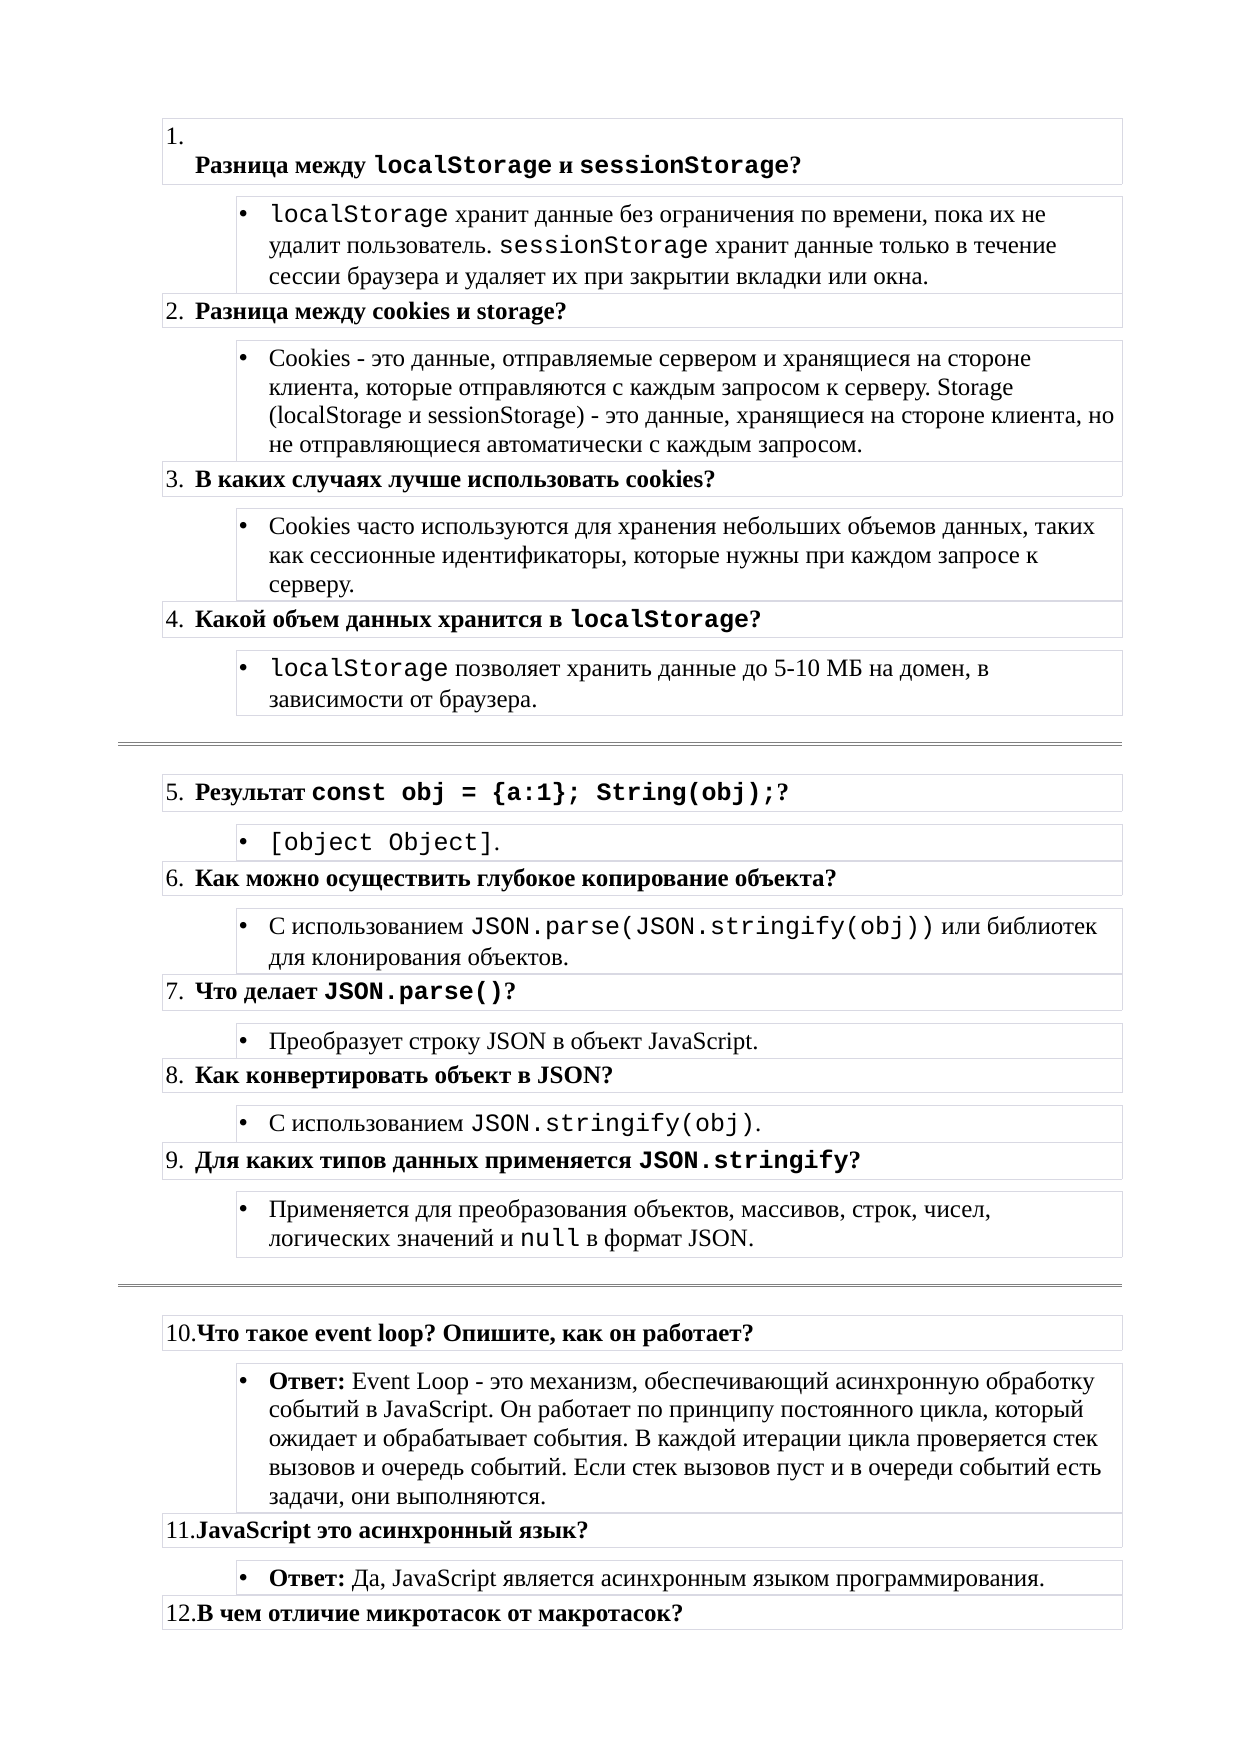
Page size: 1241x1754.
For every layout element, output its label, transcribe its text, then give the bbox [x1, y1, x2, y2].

list localStorage позволяет хранить данные до 5-10 МБ на домен, в зависимости от браузера. [237, 651, 1122, 715]
list В чем отличие микротасок от макротасок? [163, 1596, 1122, 1629]
list Как конвертировать объект в JSON? [163, 1059, 1122, 1092]
list Ответ: Да, JavaScript является асинхронным языком программирования. [237, 1561, 1122, 1594]
list Разница между cookies и storage? [163, 294, 1122, 327]
list С использованием JSON.parse(JSON.stringify(obj)) или библиотек для клонирования объектов. [237, 909, 1122, 973]
list Преобразует строку JSON в объект JavaScript. [237, 1024, 1122, 1058]
list Для каких типов данных применяется JSON.stringify? [163, 1143, 1122, 1179]
list Какой объем данных хранится в localStorage? [163, 602, 1122, 637]
list Cookies - это данные, отправляемые сервером и хранящиеся на стороне клиента, которые отправляются с каждым запросом к серверу. Storage (localStorage и sessionStorage) - это данные, хранящиеся на стороне клиента, но не отправляющиеся автоматически с каждым запросом. [237, 341, 1122, 461]
list В каких случаях лучше использовать cookies? [163, 462, 1122, 496]
list Как можно осуществить глубокое копирование объекта? [163, 862, 1122, 895]
list Cookies часто используются для хранения небольших объемов данных, таких как сессионные идентификаторы, которые нужны при каждом запросе к серверу. [237, 509, 1122, 600]
list [object Object]. [237, 825, 1122, 860]
list Применяется для преобразования объектов, массивов, строк, чисел, логических значений и null в формат JSON. [237, 1192, 1122, 1257]
list localStorage хранит данные без ограничения по времени, пока их не удалит пользователь. sessionStorage хранит данные только в течение сессии браузера и удаляет их при закрытии вкладки или окна. [237, 197, 1122, 293]
list Разница между localStorage и sessionStorage? [163, 119, 1122, 184]
list JavaScript это асинхронный язык? [163, 1514, 1122, 1547]
list Результат const obj = {a:1}; String(obj);? [163, 775, 1122, 811]
list С использованием JSON.stringify(obj). [237, 1106, 1122, 1142]
list Что такое event loop? Опишите, как он работает? [163, 1316, 1122, 1350]
list Что делает JSON.parse()? [163, 975, 1122, 1010]
list Ответ: Event Loop - это механизм, обеспечивающий асинхронную обработку событий в JavaScript. Он работает по принципу постоянного цикла, который ожидает и обрабатывает события. В каждой итерации цикла проверяется стек вызовов и очередь событий. Если стек вызовов пуст и в очереди событий есть задачи, они выполняются. [237, 1364, 1122, 1512]
